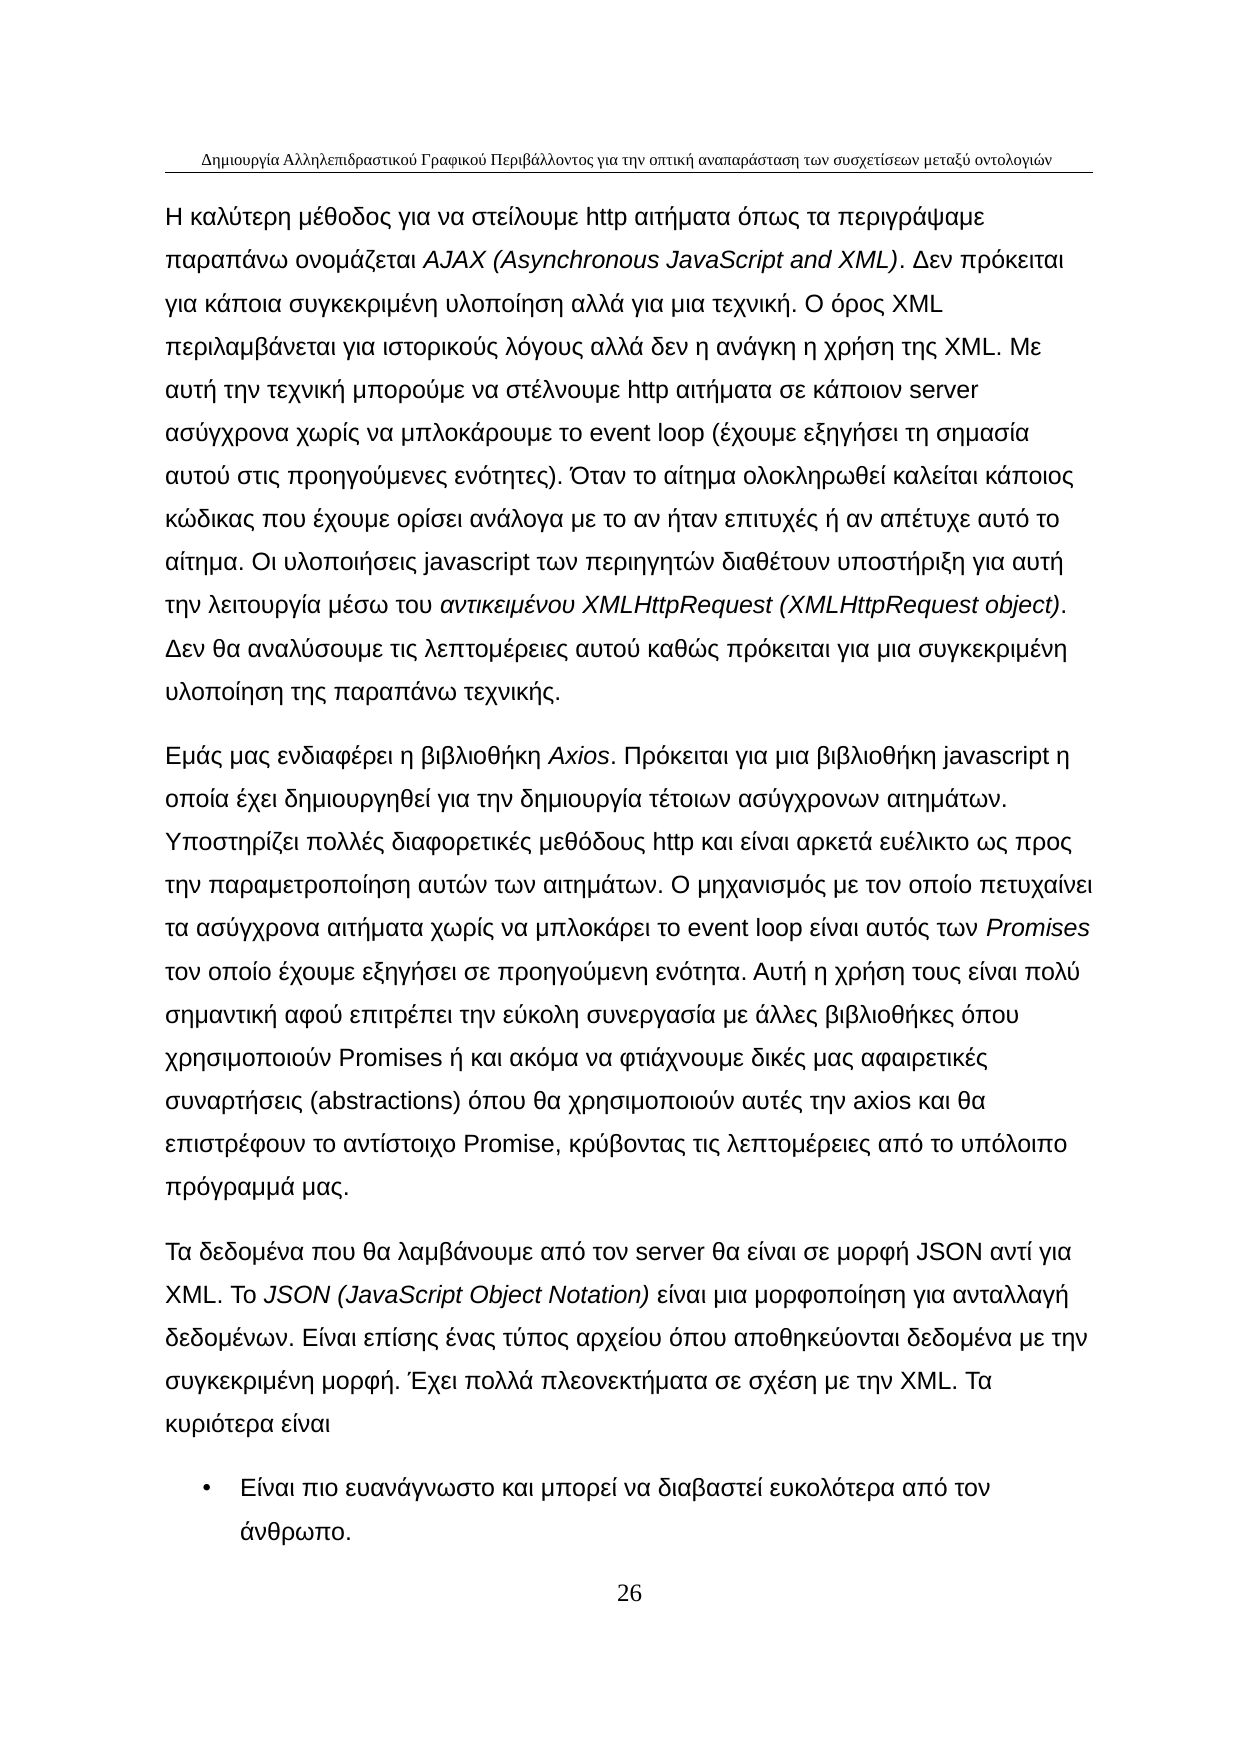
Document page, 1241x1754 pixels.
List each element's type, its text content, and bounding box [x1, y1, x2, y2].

text Εμάς μας ενδιαφέρει η βιβλιοθήκη Axios. Πρόκειται για μια βιβλιοθήκη javascript η οποία έχει δημιουργηθεί για την δημιουργία τέτοιων ασύγχρονων αιτημάτων. Υποστηρίζει πολλές διαφορετικές μεθόδους http και είναι αρκετά ευέλικτο ως προς την παραμετροποίηση αυτών των αιτημάτων. Ο μηχανισμός με τον οποίο πετυχαίνει τα ασύγχρονα αιτήματα χωρίς να μπλοκάρει το event loop είναι αυτός των Promises τον οποίο έχουμε εξηγήσει σε προηγούμενη ενότητα. Αυτή η χρήση τους είναι πολύ σημαντική αφού επιτρέπει την εύκολη συνεργασία με άλλες βιβλιοθήκες όπου χρησιμοποιούν Promises ή και ακόμα να φτιάχνουμε δικές μας αφαιρετικές συναρτήσεις (abstractions) όπου θα χρησιμοποιούν αυτές την axios και θα επιστρέφουν το αντίστοιχο Promise, κρύβοντας τις λεπτομέρειες από το υπόλοιπο πρόγραμμά μας. [165, 741, 1093, 1201]
text Η καλύτερη μέθοδος για να στείλουμε http αιτήματα όπως τα περιγράψαμε παραπάνω ονομάζεται AJAX (Asynchronous JavaScript and XML). Δεν πρόκειται για κάποια συγκεκριμένη υλοποίηση αλλά για μια τεχνική. Ο όρος XML περιλαμβάνεται για ιστορικούς λόγους αλλά δεν η ανάγκη η χρήση της XML. Με αυτή την τεχνική μπορούμε να στέλνουμε http αιτήματα σε κάποιον server ασύγχρονα χωρίς να μπλοκάρουμε το event loop (έχουμε εξηγήσει τη σημασία αυτού στις προηγούμενες ενότητες). Όταν το αίτημα ολοκληρωθεί καλείται κάποιος κώδικας που έχουμε ορίσει ανάλογα με το αν ήταν επιτυχές ή αν απέτυχε αυτό το αίτημα. Οι υλοποιήσεις javascript των περιηγητών διαθέτουν υποστήριξη για αυτή την λειτουργία μέσω του αντικειμένου XMLHttpRequest (XMLHttpRequest object). Δεν θα αναλύσουμε τις λεπτομέρειες αυτού καθώς πρόκειται για μια συγκεκριμένη υλοποίηση της παραπάνω τεχνικής. [165, 202, 1093, 705]
text Τα δεδομένα που θα λαμβάνουμε από τον server θα είναι σε μορφή JSON αντί για XML. Το JSON (JavaScript Object Notation) είναι μια μορφοποίηση για ανταλλαγή δεδομένων. Είναι επίσης ένας τύπος αρχείου όπου αποθηκεύονται δεδομένα με την συγκεκριμένη μορφή. Έχει πολλά πλεονεκτήματα σε σχέση με την XML. Τα κυριότερα είναι [165, 1236, 1093, 1438]
list Είναι πιο ευανάγνωστο και μπορεί να διαβαστεί ευκολότερα από τον άνθρωπο. [202, 1473, 1093, 1545]
